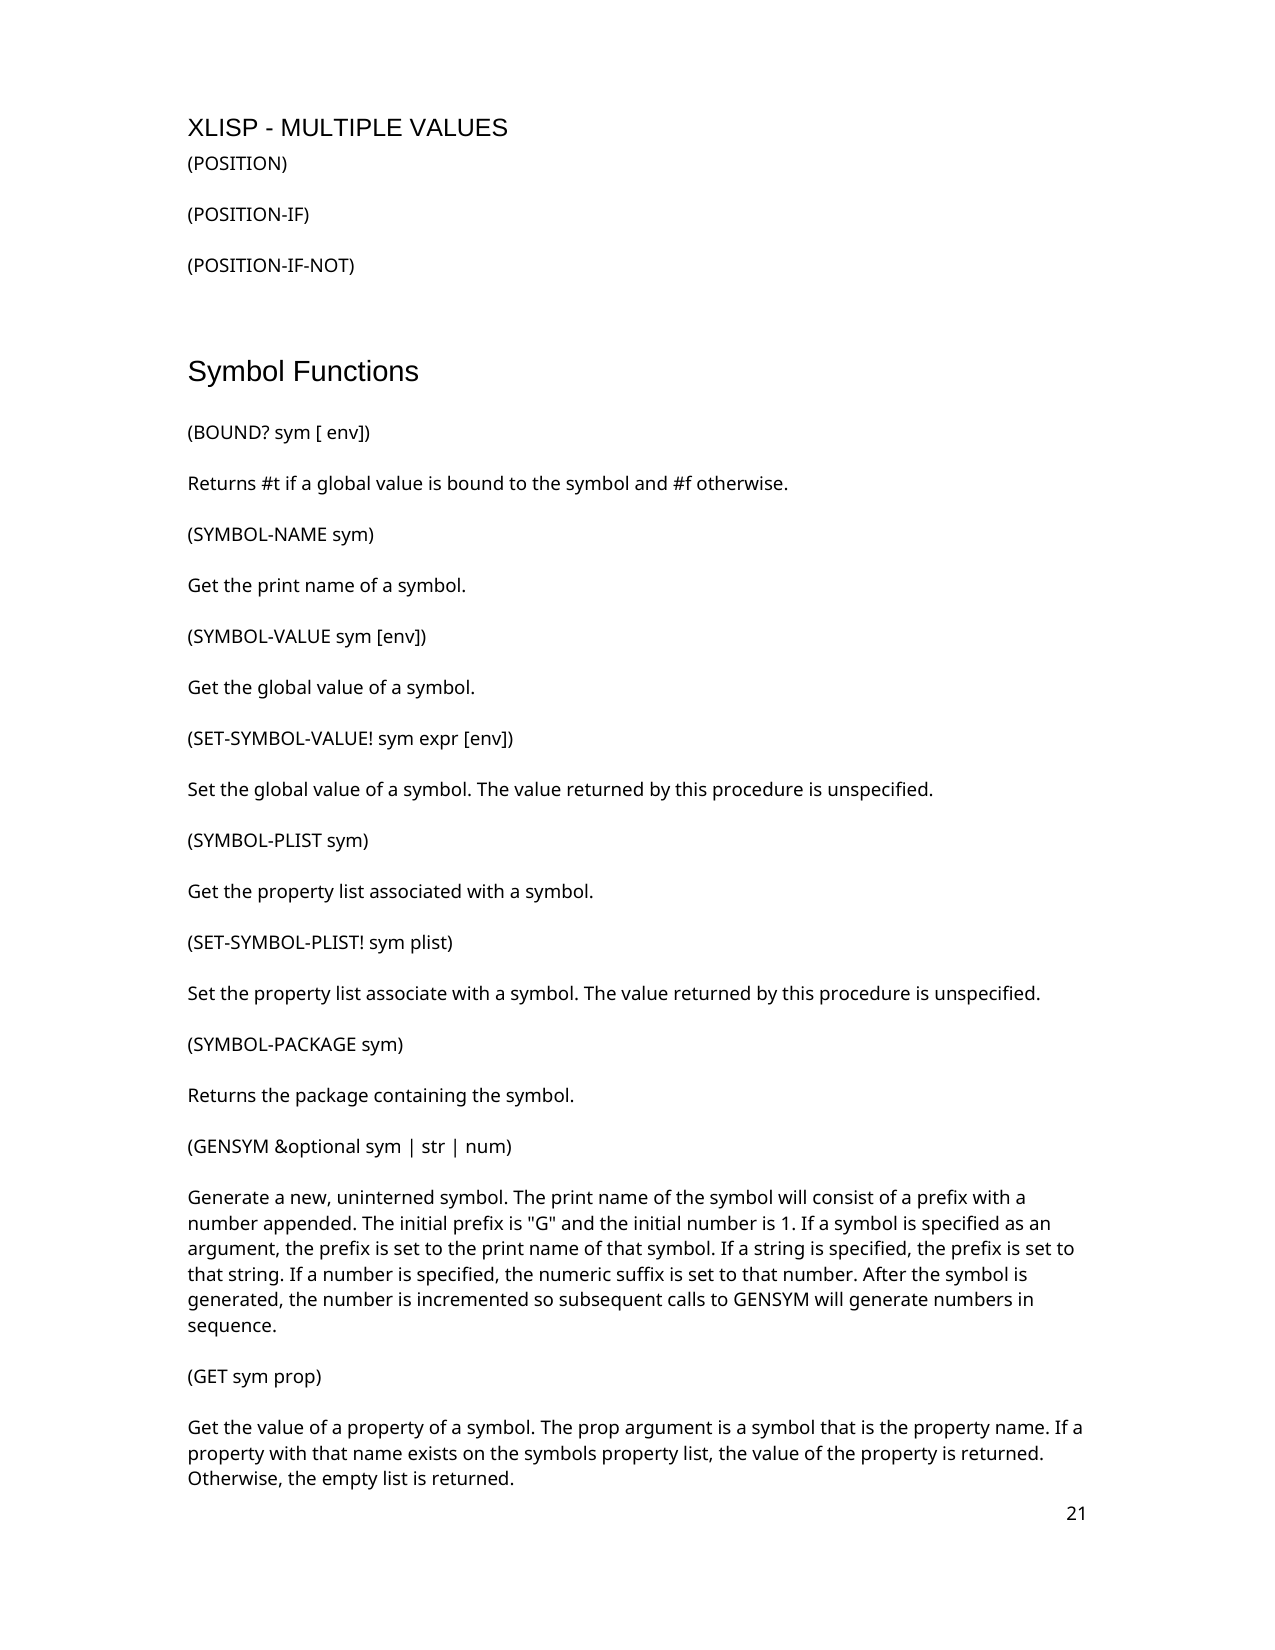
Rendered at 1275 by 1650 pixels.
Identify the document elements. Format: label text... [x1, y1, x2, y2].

text (POSITION-IF) [187, 201, 1087, 227]
text (SYMBOL-NAME sym) [187, 521, 1087, 547]
text Set the global value of a symbol. The value returned by this procedure is unspecified. [187, 776, 1087, 802]
text Set the property list associate with a symbol. The value returned by this procedure is unspecified. [187, 980, 1087, 1006]
text (SYMBOL-PACKAGE sym) [187, 1031, 1087, 1057]
text (SET-SYMBOL-PLIST! sym plist) [187, 929, 1087, 955]
text Returns #t if a global value is bound to the symbol and #f otherwise. [187, 470, 1087, 496]
text (BOUND? sym [ env]) [187, 419, 1087, 444]
text Get the global value of a symbol. [187, 674, 1087, 700]
text (SYMBOL-VALUE sym [env]) [187, 623, 1087, 649]
text (SYMBOL-PLIST sym) [187, 827, 1087, 853]
text Get the property list associated with a symbol. [187, 878, 1087, 904]
text (POSITION-IF-NOT) [187, 252, 1087, 278]
text (SET-SYMBOL-VALUE! sym expr [env]) [187, 725, 1087, 751]
text (POSITION) [187, 150, 1087, 176]
text Generate a new, uninterned symbol. The print name of the symbol will consist of a prefix with a number appended. The initial prefix is "G" and the initial number is 1. If a symbol is specified as an argument, the prefix is set to the print name of that symbol. If a string is specified, the prefix is set to that string. If a number is specified, the numeric suffix is set to that number. After the symbol is generated, the number is incremented so subsequent calls to GENSYM will generate numbers in sequence. [187, 1184, 1087, 1338]
subtitle Symbol Functions [187, 354, 1087, 387]
text Get the print name of a symbol. [187, 572, 1087, 598]
text (GENSYM &optional sym | str | num) [187, 1133, 1087, 1159]
text (GET sym prop) [187, 1363, 1087, 1389]
text Returns the package containing the symbol. [187, 1082, 1087, 1108]
text Get the value of a property of a symbol. The prop argument is a symbol that is the property name. If a property with that name exists on the symbols property list, the value of the property is returned. Otherwise, the empty list is returned. [187, 1414, 1087, 1491]
